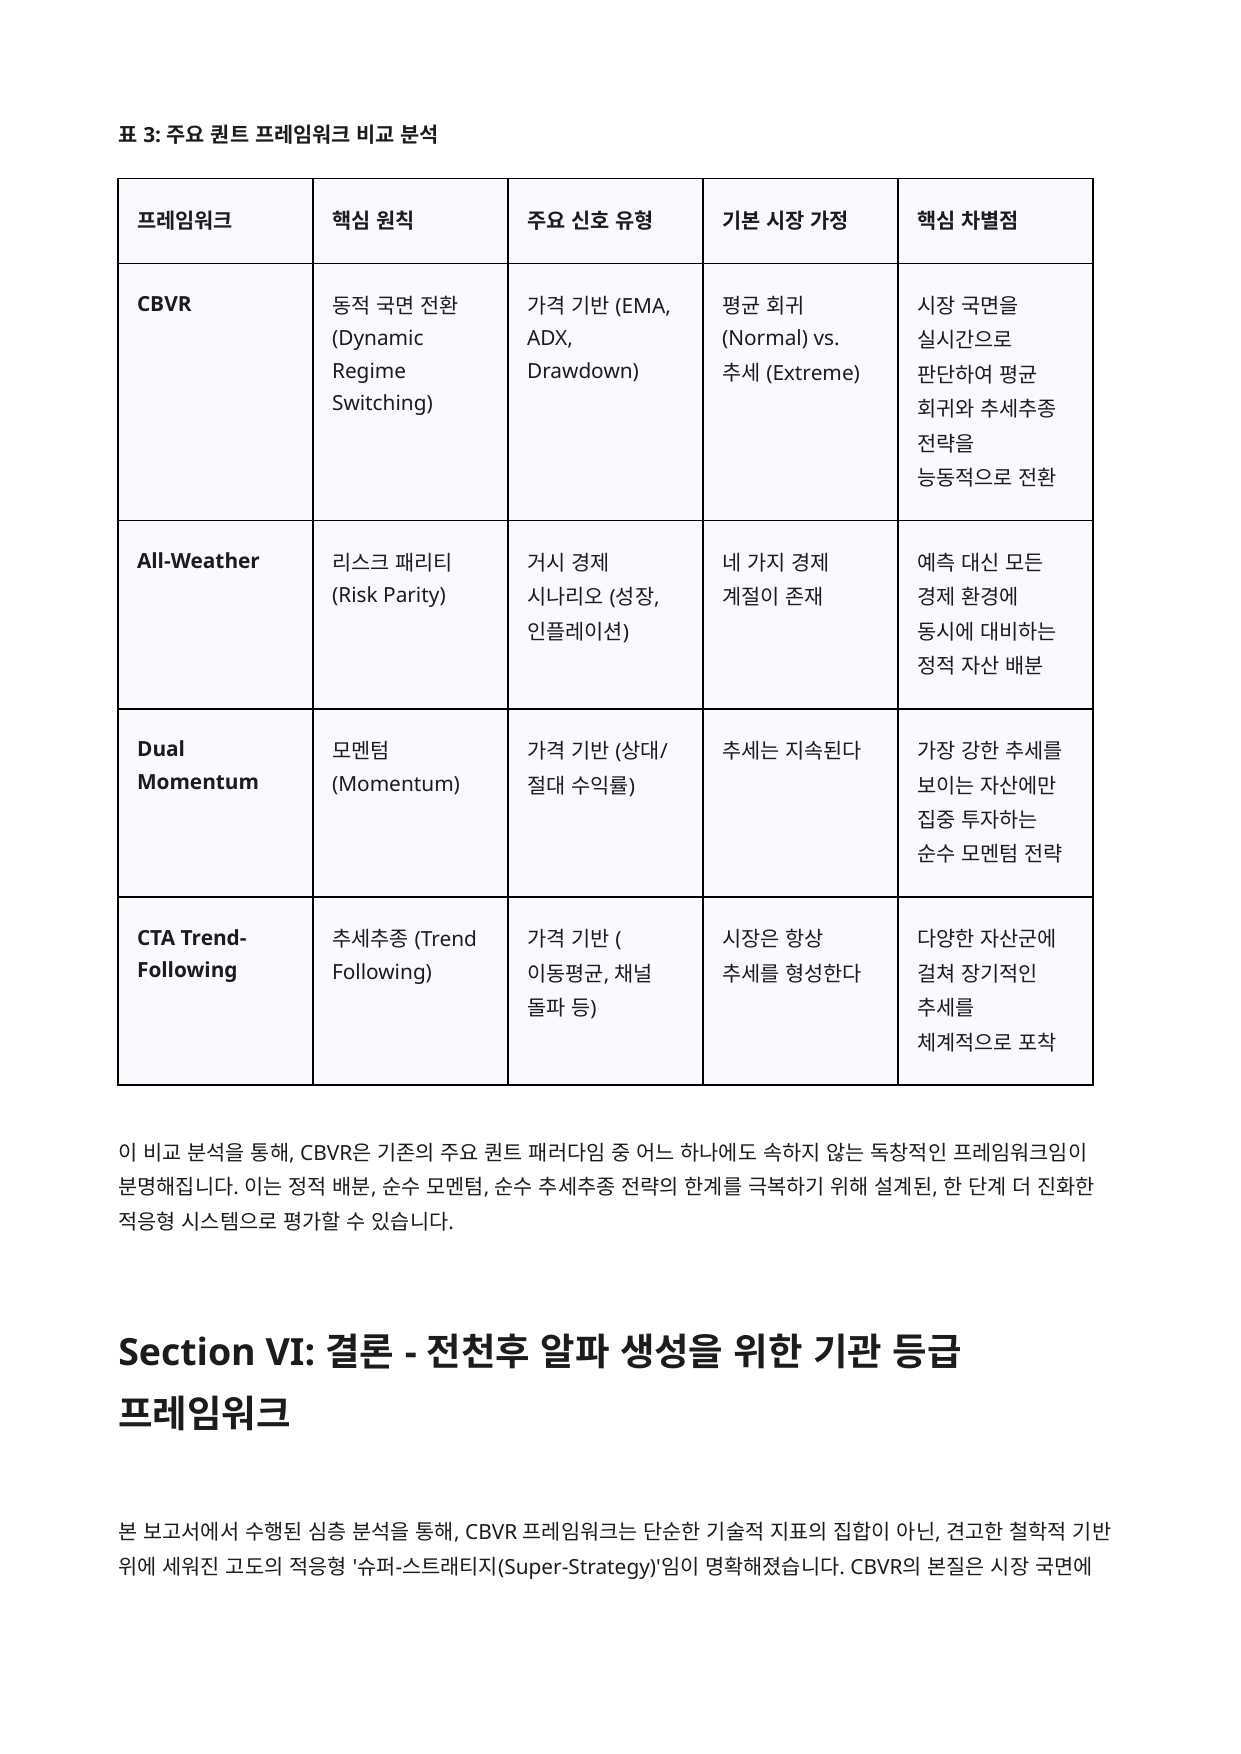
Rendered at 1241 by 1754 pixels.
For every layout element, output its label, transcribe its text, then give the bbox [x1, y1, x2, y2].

table_cell 추세추종 (Trend Following) [314, 898, 507, 1084]
table_cell CTA Trend-Following [119, 898, 312, 1084]
table_header 기본 시장 가정 [704, 179, 897, 263]
table_cell Dual Momentum [119, 710, 312, 896]
table_cell 리스크 패리티 (Risk Parity) [314, 521, 507, 708]
table_cell 가격 기반 (이동평균, 채널 돌파 등) [509, 898, 702, 1084]
table_cell All-Weather [119, 521, 312, 708]
table_cell 동적 국면 전환 (Dynamic Regime Switching) [314, 264, 507, 520]
table_header 핵심 차별점 [899, 179, 1092, 263]
subtitle Section VI: 결론 - 전천후 알파 생성을 위한 기관 등급 프레임워크 [118, 1322, 1122, 1438]
table_header 프레임워크 [119, 179, 312, 263]
table_cell 가격 기반 (상대/절대 수익률) [509, 710, 702, 896]
table_cell 시장 국면을 실시간으로 판단하여 평균 회귀와 추세추종 전략을 능동적으로 전환 [899, 264, 1092, 520]
table_cell 평균 회귀 (Normal) vs. 추세 (Extreme) [704, 264, 897, 520]
table_cell 네 가지 경제 계절이 존재 [704, 521, 897, 708]
table_header 핵심 원칙 [314, 179, 507, 263]
text 이 비교 분석을 통해, CBVR은 기존의 주요 퀀트 패러다임 중 어느 하나에도 속하지 않는 독창적인 프레임워크임이 분명해집니다. 이는 정적 배분, 순수 모멘텀, 순수 추세추종 전략의 한계를 극복하기 위해 설계된, 한 단계 더 진화한 적응형 시스템으로 평가할 수 있습니다. [118, 1136, 1122, 1235]
table_cell 모멘텀 (Momentum) [314, 710, 507, 896]
table_cell CBVR [119, 264, 312, 520]
table_cell 거시 경제 시나리오 (성장, 인플레이션) [509, 521, 702, 708]
table_header 주요 신호 유형 [509, 179, 702, 263]
text 본 보고서에서 수행된 심층 분석을 통해, CBVR 프레임워크는 단순한 기술적 지표의 집합이 아닌, 견고한 철학적 기반 위에 세워진 고도의 적응형 '슈퍼-스트래티지(Super-Strategy)'임이 명확해졌습니다. CBVR의 본질은 시장 국면에 [118, 1515, 1122, 1580]
table_cell 가장 강한 추세를 보이는 자산에만 집중 투자하는 순수 모멘텀 전략 [899, 710, 1092, 896]
table_cell 가격 기반 (EMA, ADX, Drawdown) [509, 264, 702, 520]
table_cell 다양한 자산군에 걸쳐 장기적인 추세를 체계적으로 포착 [899, 898, 1092, 1084]
table_cell 예측 대신 모든 경제 환경에 동시에 대비하는 정적 자산 배분 [899, 521, 1092, 708]
table_cell 추세는 지속된다 [704, 710, 897, 896]
text 표 3: 주요 퀀트 프레임워크 비교 분석 [118, 118, 1122, 148]
table_cell 시장은 항상 추세를 형성한다 [704, 898, 897, 1084]
